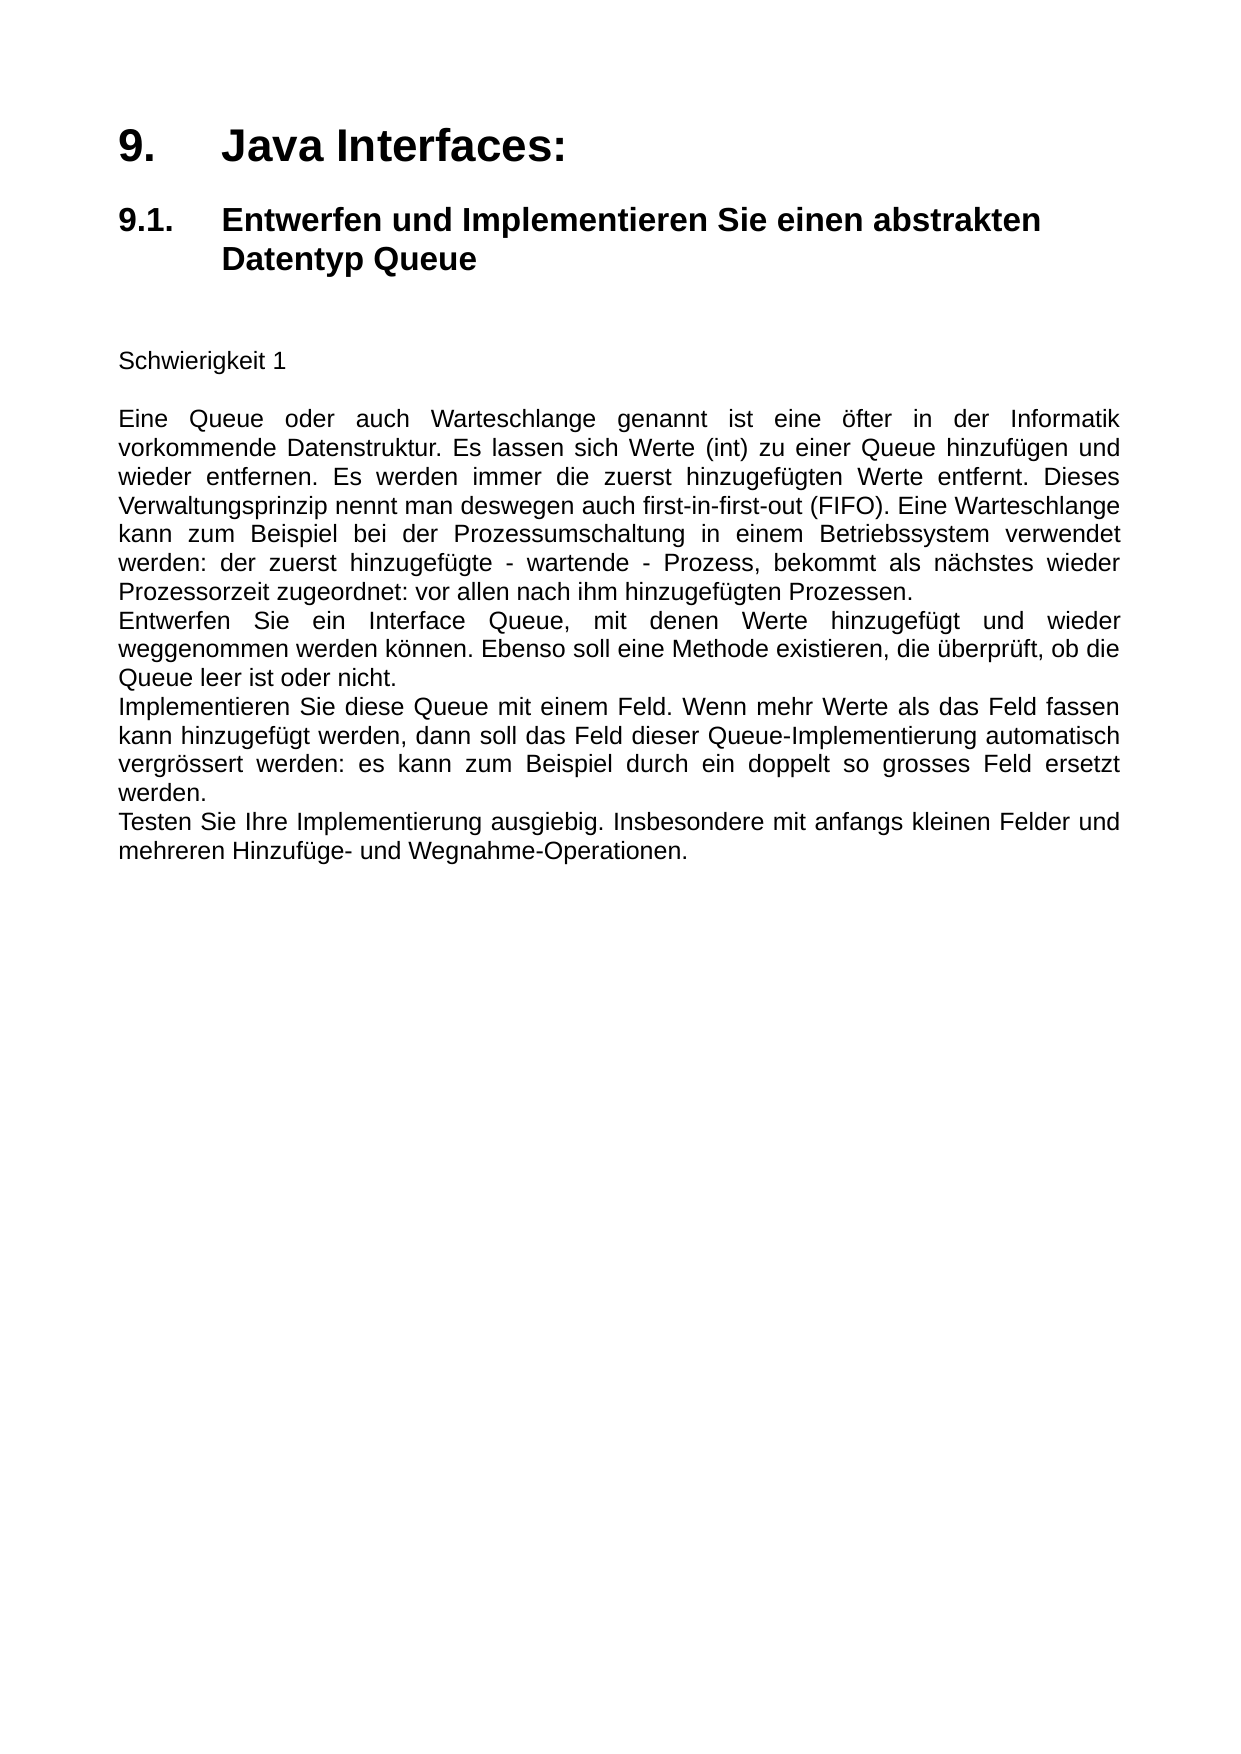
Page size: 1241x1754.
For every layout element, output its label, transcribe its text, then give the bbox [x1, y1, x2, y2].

text Implementieren Sie diese Queue mit einem Feld. Wenn mehr Werte als das Feld fassen kann hinzugefügt werden, dann soll das Feld dieser Queue-Implementierung automatisch vergrössert werden: es kann zum Beispiel durch ein doppelt so grosses Feld ersetzt werden. [118, 692, 1122, 807]
list Java Interfaces: [118, 118, 1122, 171]
text Entwerfen Sie ein Interface Queue, mit denen Werte hinzugefügt und wieder weggenommen werden können. Ebenso soll eine Methode existieren, die überprüft, ob die Queue leer ist oder nicht. [118, 606, 1122, 692]
text Schwierigkeit 1 [118, 346, 1122, 375]
list Entwerfen und Implementieren Sie einen abstrakten Datentyp Queue [118, 200, 1122, 277]
text Eine Queue oder auch Warteschlange genannt ist eine öfter in der Informatik vorkommende Datenstruktur. Es lassen sich Werte (int) zu einer Queue hinzufügen und wieder entfernen. Es werden immer die zuerst hinzugefügten Werte entfernt. Dieses Verwaltungsprinzip nennt man deswegen auch first-in-first-out (FIFO). Eine Warteschlange kann zum Beispiel bei der Prozessumschaltung in einem Betriebssystem verwendet werden: der zuerst hinzugefügte - wartende - Prozess, bekommt als nächstes wieder Prozessorzeit zugeordnet: vor allen nach ihm hinzugefügten Prozessen. [118, 404, 1122, 606]
text Testen Sie Ihre Implementierung ausgiebig. Insbesondere mit anfangs kleinen Felder und mehreren Hinzufüge- und Wegnahme-Operationen. [118, 807, 1122, 864]
